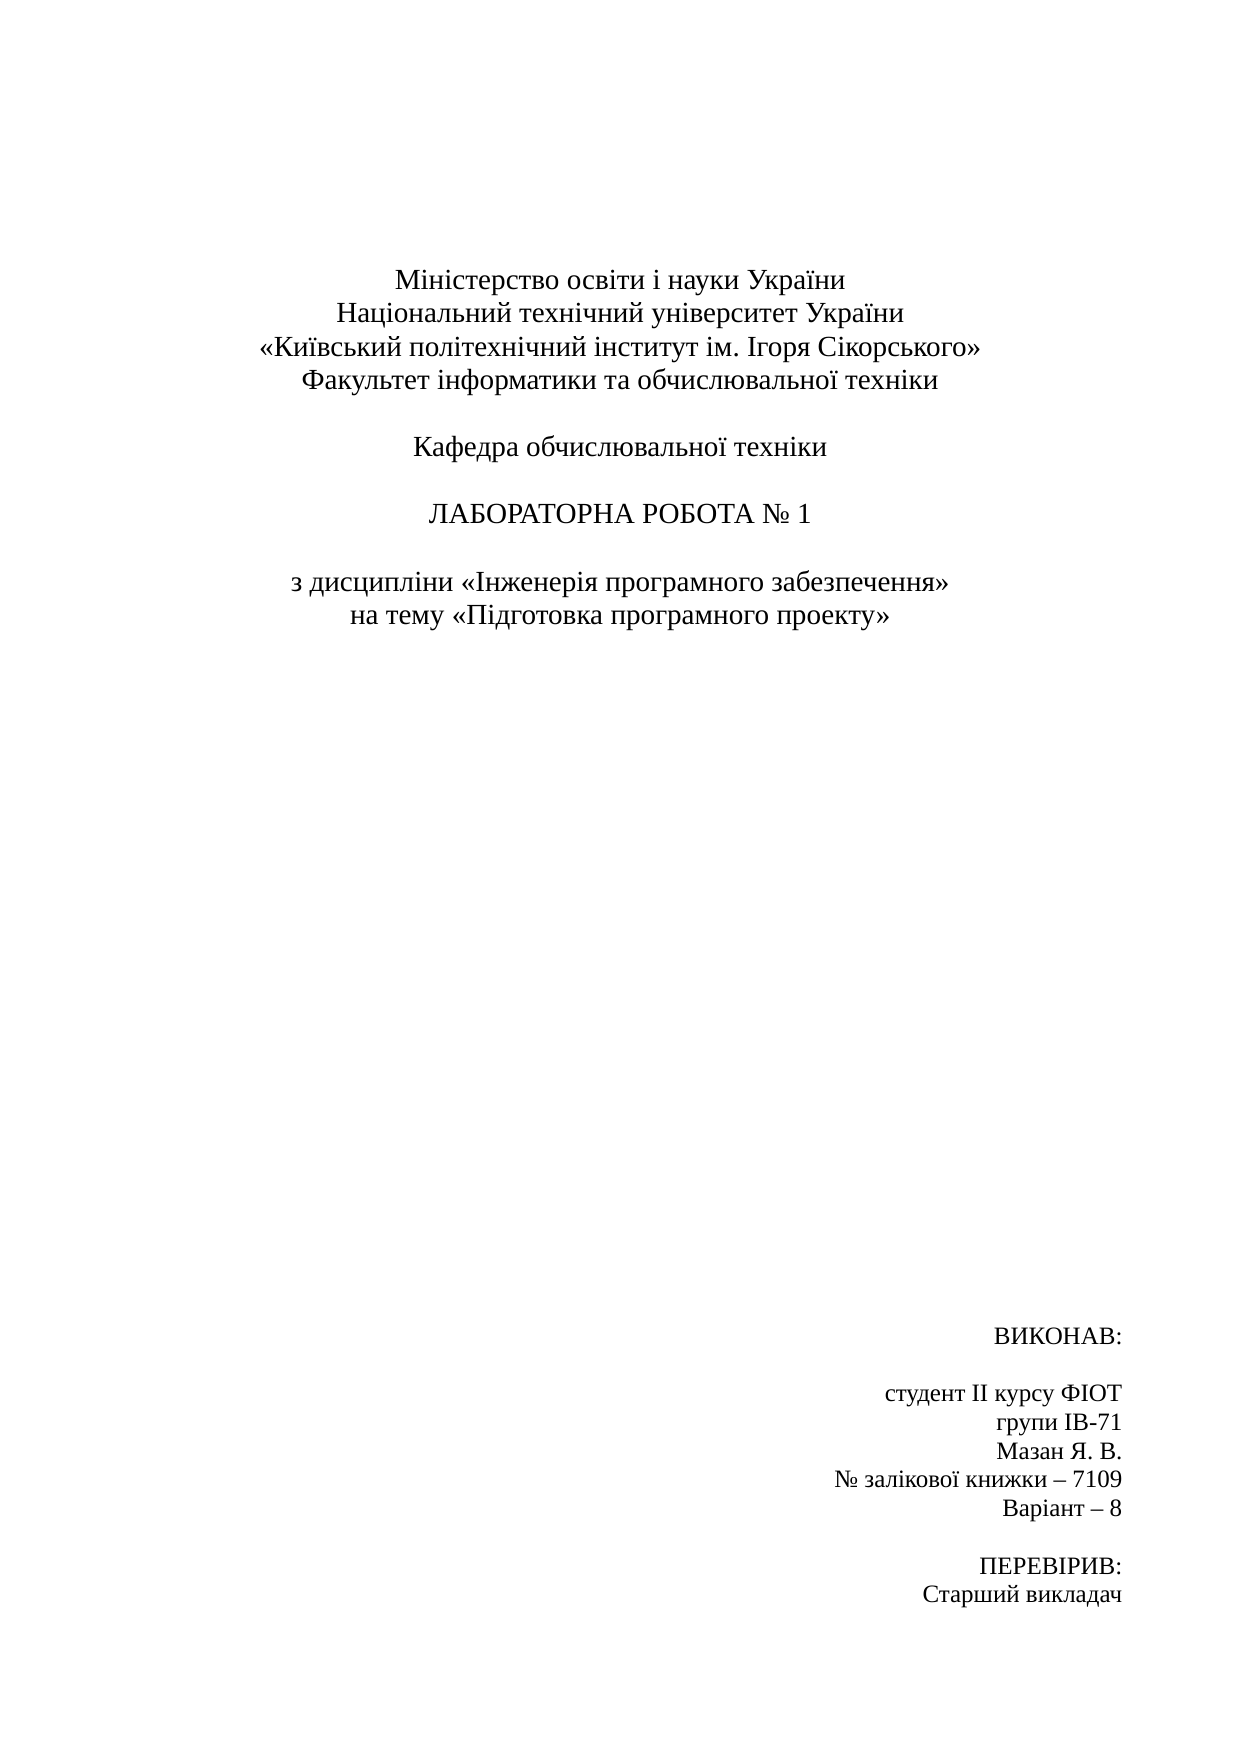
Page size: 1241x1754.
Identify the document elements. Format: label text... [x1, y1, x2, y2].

text Національний технічний університет України [118, 295, 1122, 329]
text на тему «Підготовка програмного проекту» [118, 597, 1122, 631]
text студент ІІ курсу ФІОТ [118, 1378, 1122, 1407]
text Факультет інформатики та обчислювальної техніки [118, 362, 1122, 396]
text Міністерство освіти і науки України [118, 262, 1122, 295]
text № залікової книжки – 7109 [118, 1464, 1122, 1493]
text групи ІВ-71 [118, 1407, 1122, 1436]
text ПЕРЕВІРИВ: [118, 1551, 1122, 1579]
text Мазан Я. В. [118, 1436, 1122, 1464]
text з дисципліни «Інженерія програмного забезпечення» [118, 564, 1122, 597]
text ЛАБОРАТОРНА РОБОТА № 1 [118, 497, 1122, 530]
text Старший викладач [118, 1579, 1122, 1608]
text Варіант – 8 [118, 1493, 1122, 1522]
text Кафедра обчислювальної техніки [118, 429, 1122, 463]
text ВИКОНАВ: [118, 1321, 1122, 1349]
text ­ [118, 118, 1122, 147]
text «Київський політехнічний інститут ім. Ігоря Сікорського» [118, 329, 1122, 362]
